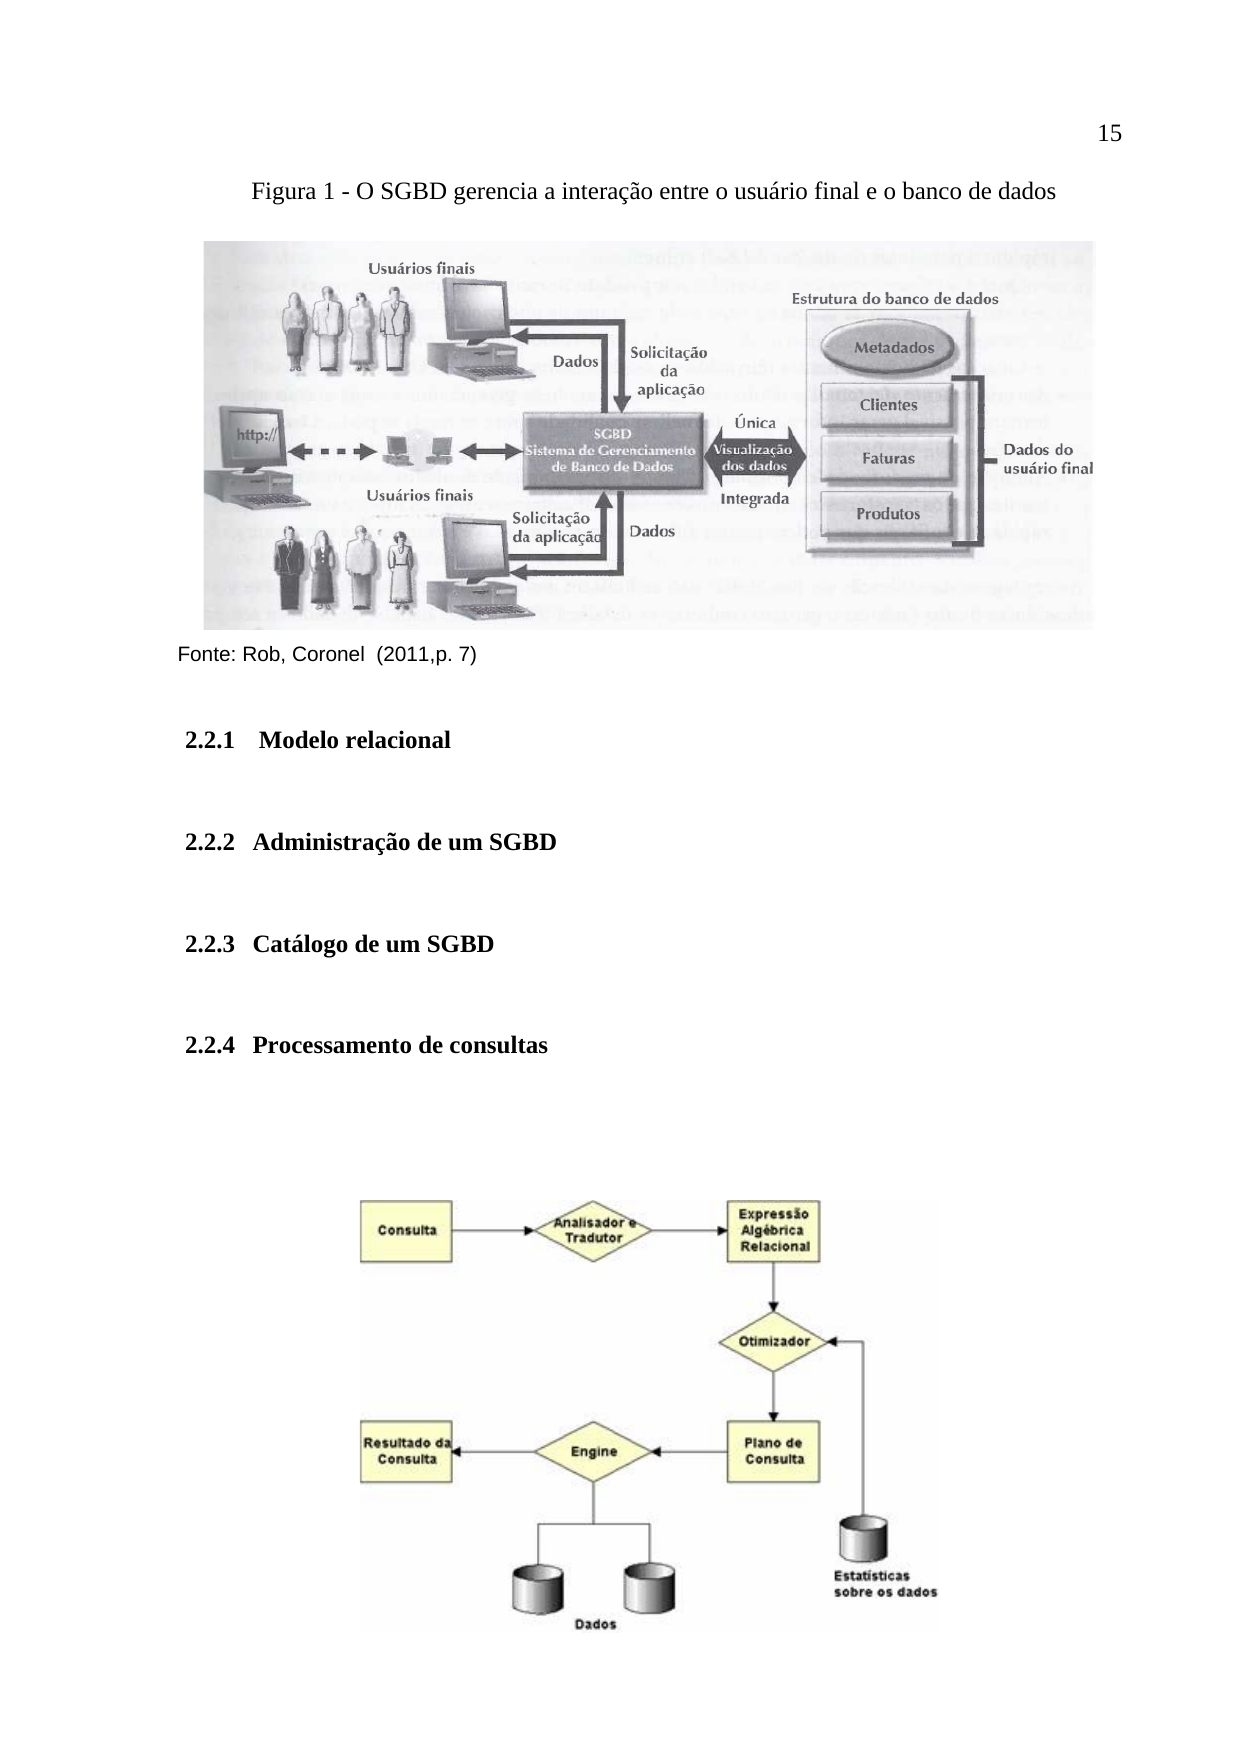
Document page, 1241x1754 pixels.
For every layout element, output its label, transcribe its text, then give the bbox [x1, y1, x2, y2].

list Modelo relacional [185, 726, 1122, 754]
text Fonte: Rob, Coronel (2011,p. 7) [177, 244, 1122, 666]
list Catálogo de um SGBD [185, 929, 1122, 958]
picture [203, 241, 1096, 630]
list Processamento de consultas [185, 1031, 1122, 1059]
list Administração de um SGBD [185, 827, 1122, 856]
picture [359, 1200, 940, 1633]
text Figura 1 - O SGBD gerencia a interação entre o usuário final e o banco de dados [177, 176, 1122, 205]
